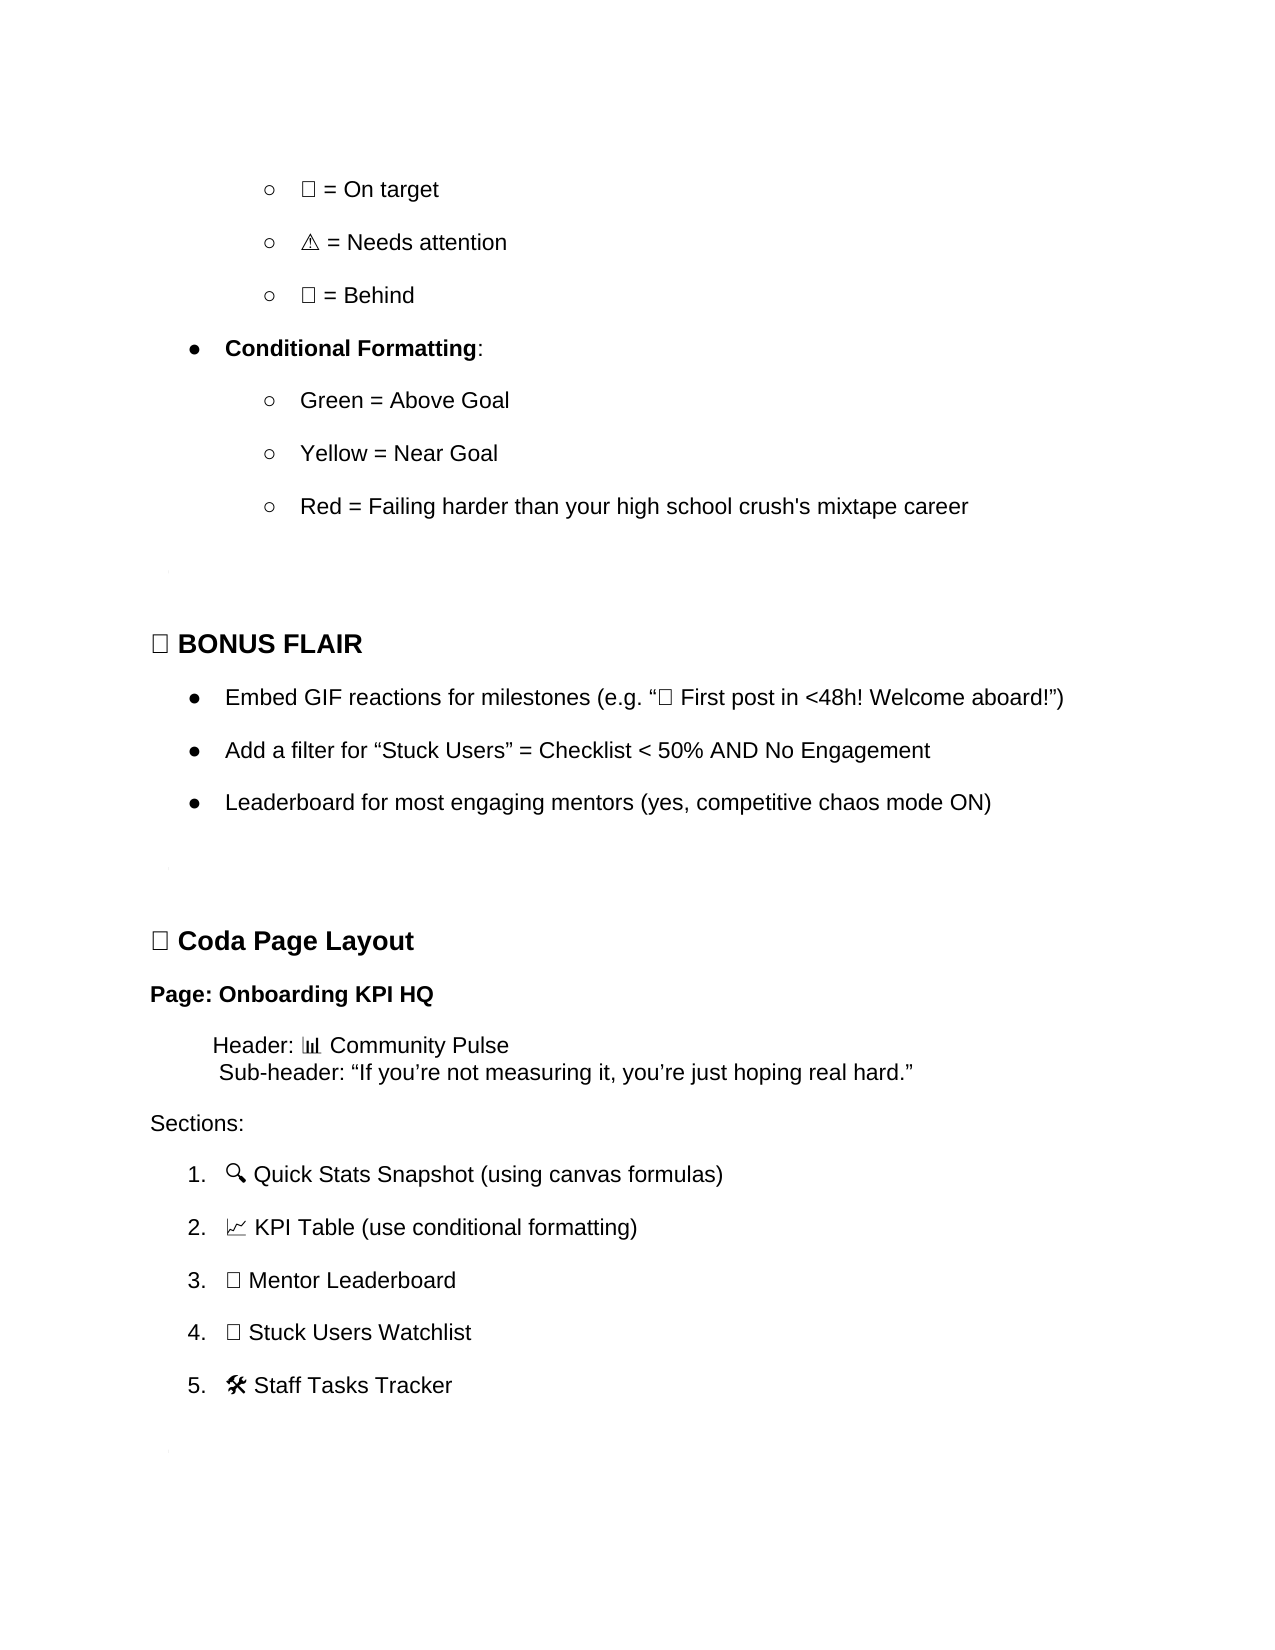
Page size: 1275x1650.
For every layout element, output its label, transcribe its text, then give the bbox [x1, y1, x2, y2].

list Add a filter for “Stuck Users” = Checklist < 50% AND No Engagement [187, 737, 1125, 789]
list 📈 KPI Table (use conditional formatting) [187, 1214, 1125, 1267]
text Page: Onboarding KPI HQ [150, 981, 1125, 1007]
list 🛠 Staff Tasks Tracker [187, 1372, 1125, 1425]
list Conditional Formatting: [187, 334, 1125, 387]
list ✅ = On target [262, 176, 1125, 229]
list 🧩 Stuck Users Watchlist [187, 1319, 1125, 1372]
subtitle 🧨 BONUS FLAIR [150, 628, 1125, 659]
list Red = Failing harder than your high school crush's mixtape career [262, 493, 1125, 545]
subtitle 🧵 Coda Page Layout [150, 924, 1125, 956]
list ❌ = Behind [262, 282, 1125, 334]
text Header: 📊 Community Pulse Sub-header: “If you’re not measuring it, you’re just hoping real hard.” [212, 1032, 1062, 1085]
list 🔍 Quick Stats Snapshot (using canvas formulas) [187, 1161, 1125, 1214]
list Yellow = Near Goal [262, 440, 1125, 493]
list Embed GIF reactions for milestones (e.g. “🎉 First post in <48h! Welcome aboard!”) [187, 684, 1125, 737]
list Green = Above Goal [262, 387, 1125, 440]
list 🧙 Mentor Leaderboard [187, 1267, 1125, 1319]
text Sections: [150, 1110, 1125, 1136]
list [187, 150, 1125, 176]
list Leaderboard for most engaging mentors (yes, competitive chaos mode ON) [187, 789, 1125, 842]
list ⚠️ = Needs attention [262, 229, 1125, 282]
